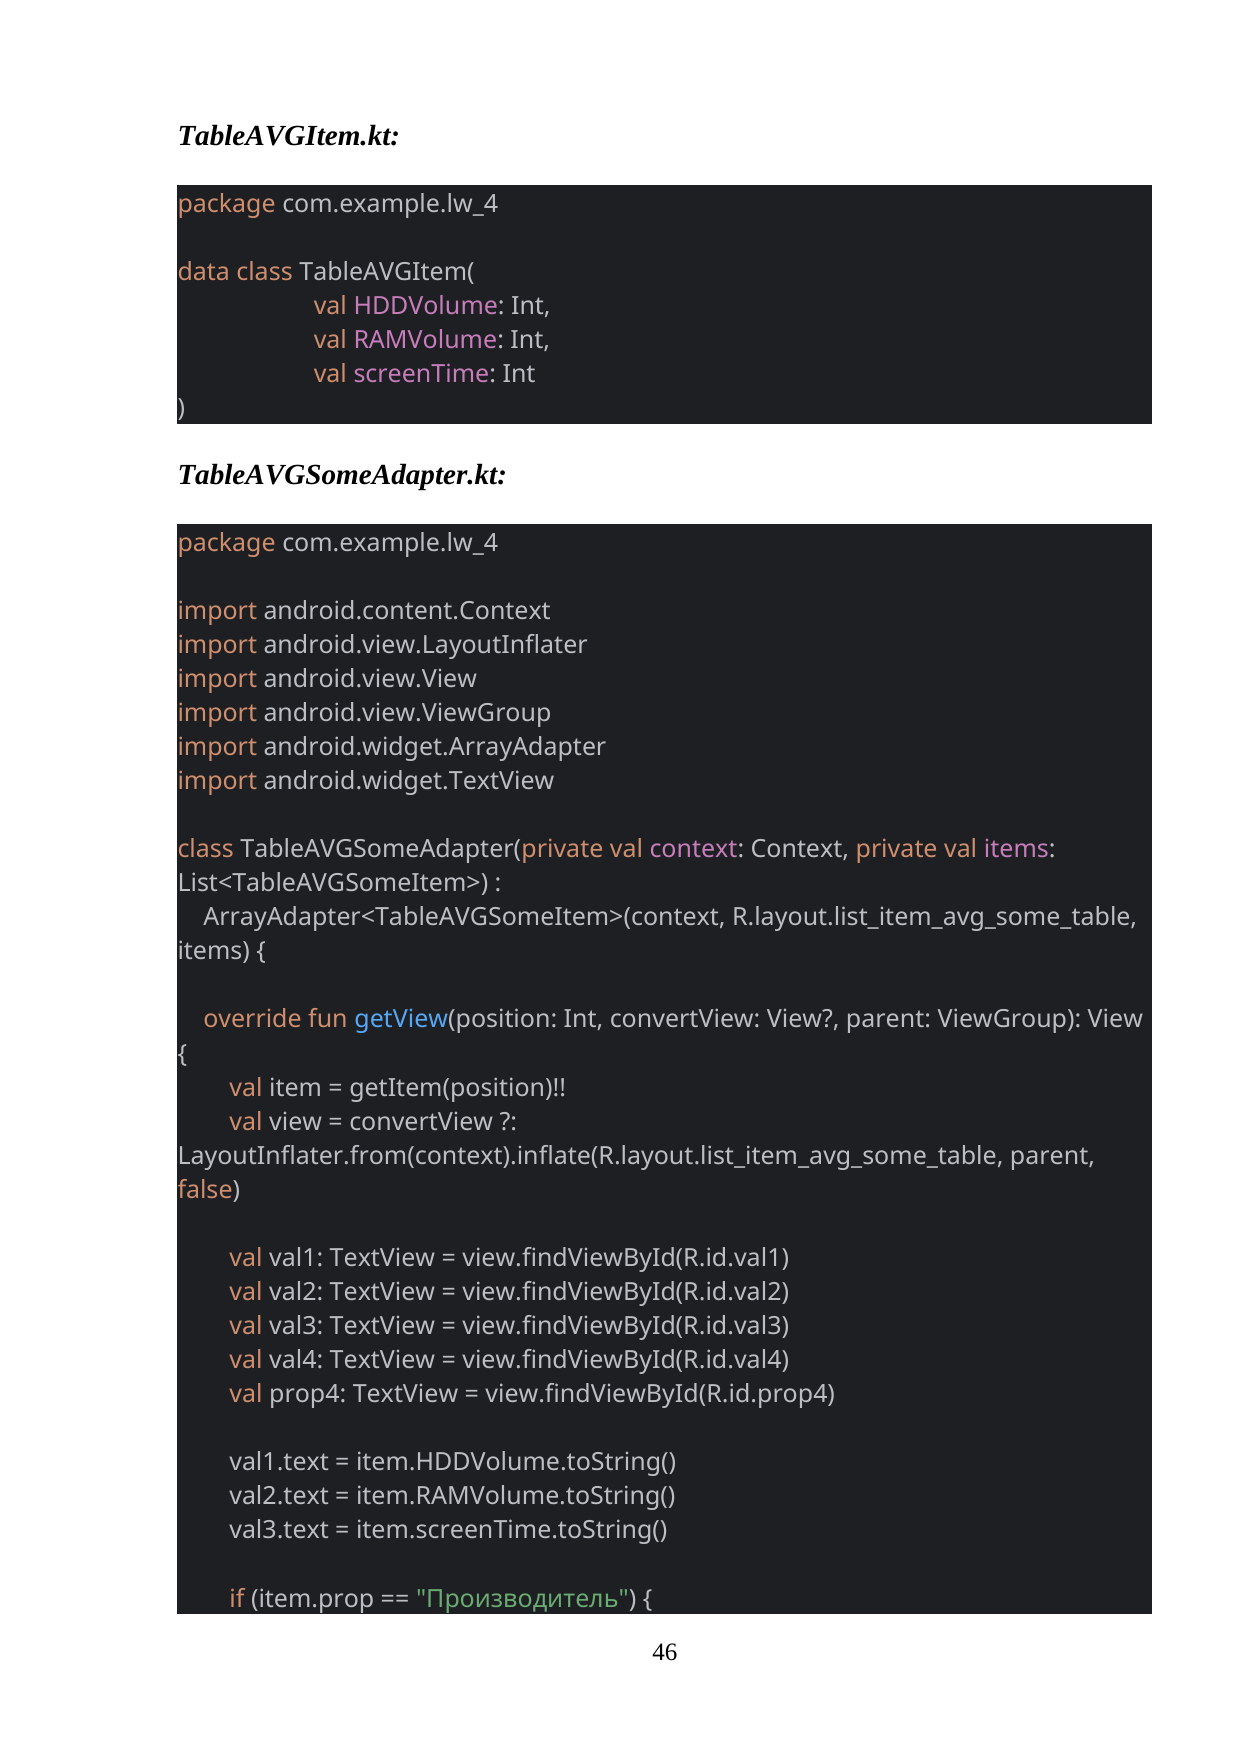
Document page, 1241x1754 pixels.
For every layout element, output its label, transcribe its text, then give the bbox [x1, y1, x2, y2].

text TableAVGItem.kt: [177, 118, 1152, 152]
text package com.example.lw_4 import android.content.Context import android.view.LayoutInflater import android.view.View import android.view.ViewGroup import android.widget.ArrayAdapter import android.widget.TextView class TableAVGSomeAdapter(private val context: Context, private val items: List<TableAVGSomeItem>) : ArrayAdapter<TableAVGSomeItem>(context, R.layout.list_item_avg_some_table, items) { override fun getView(position: Int, convertView: View?, parent: ViewGroup): View { val item = getItem(position)!! val view = convertView ?: LayoutInflater.from(context).inflate(R.layout.list_item_avg_some_table, parent, false) val val1: TextView = view.findViewById(R.id.val1) val val2: TextView = view.findViewById(R.id.val2) val val3: TextView = view.findViewById(R.id.val3) val val4: TextView = view.findViewById(R.id.val4) val prop4: TextView = view.findViewById(R.id.prop4) val1.text = item.HDDVolume.toString() val2.text = item.RAMVolume.toString() val3.text = item.screenTime.toString() if (item.prop == "Производитель") { [177, 524, 1152, 1614]
text package com.example.lw_4 data class TableAVGItem( val HDDVolume: Int, val RAMVolume: Int, val screenTime: Int ) [177, 185, 1152, 424]
text TableAVGSomeAdapter.kt: [177, 457, 1152, 491]
